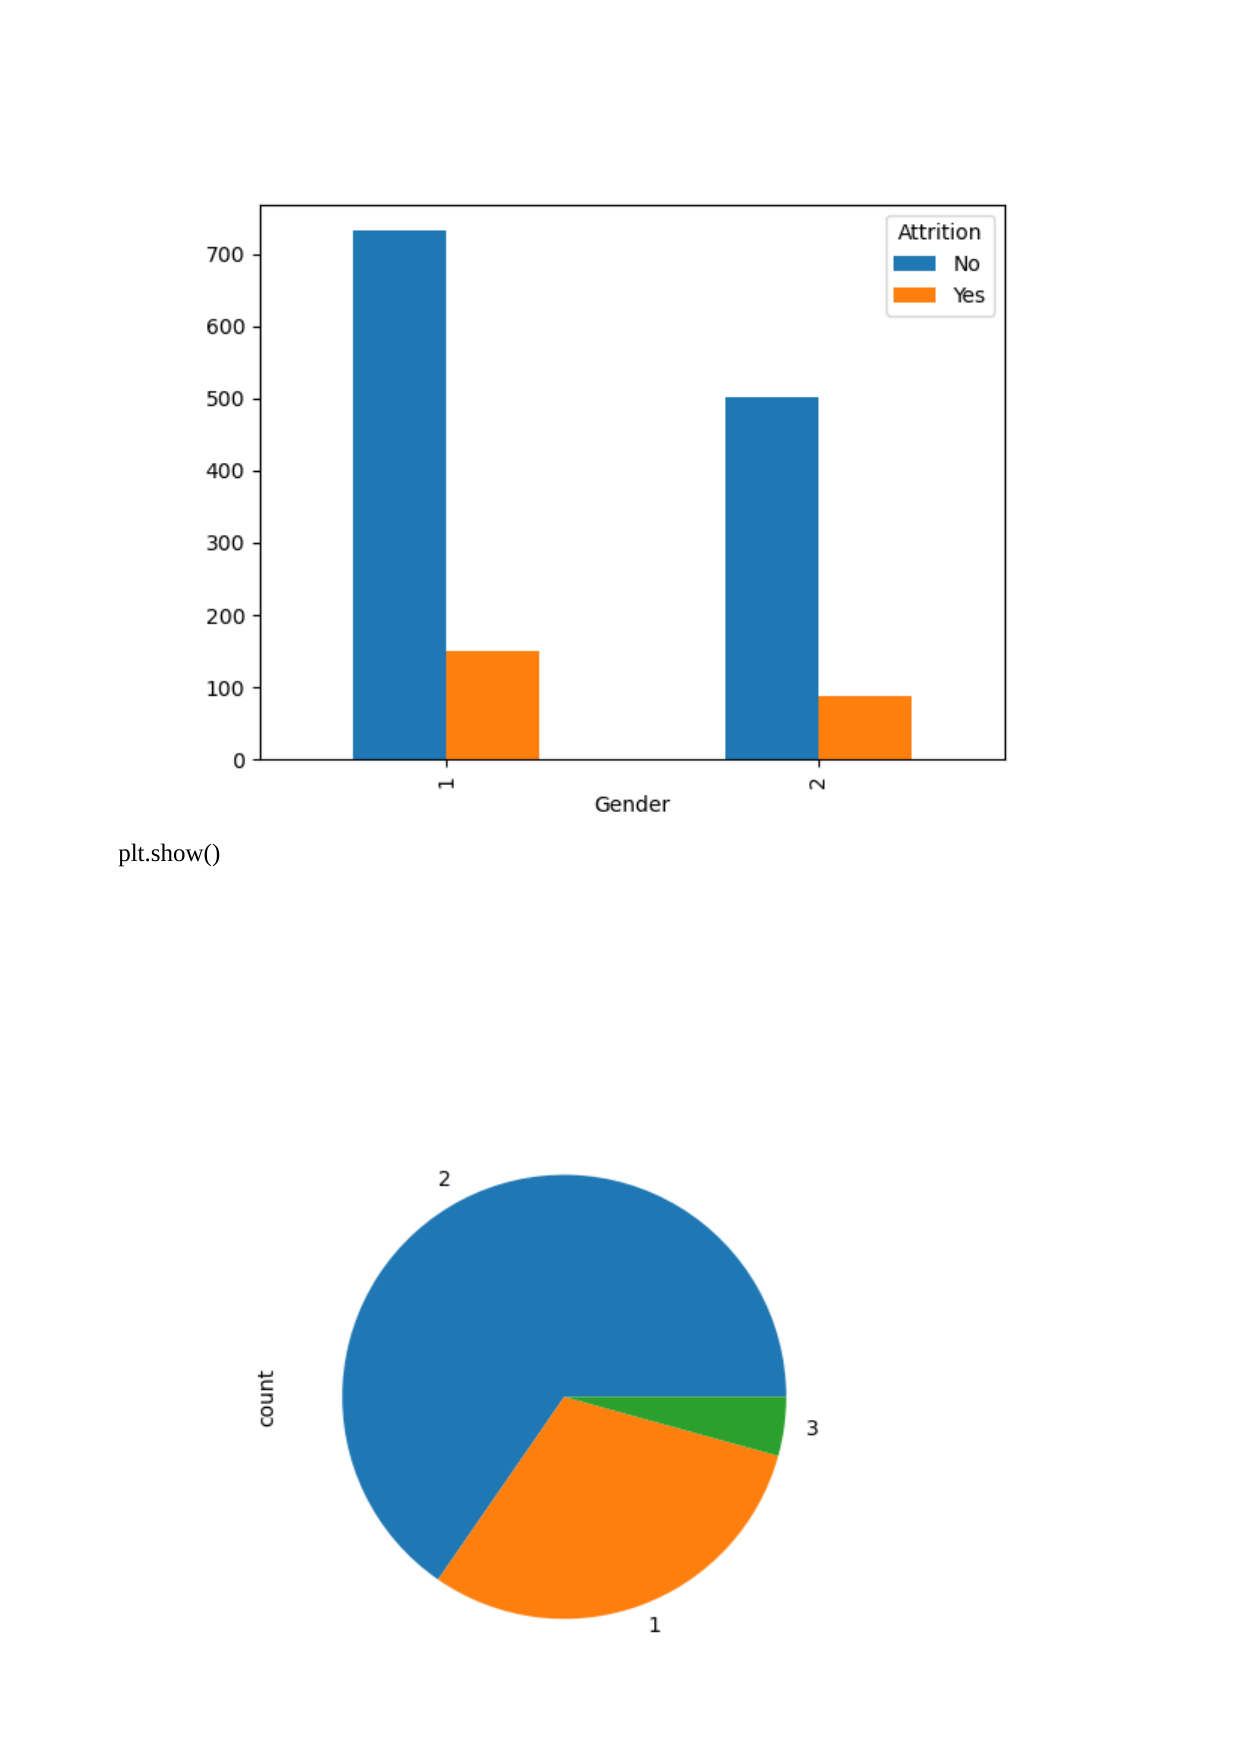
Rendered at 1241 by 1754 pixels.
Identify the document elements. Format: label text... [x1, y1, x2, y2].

picture [140, 118, 1100, 839]
picture [49, 1033, 1033, 1754]
text plt.show() [118, 118, 1122, 1011]
